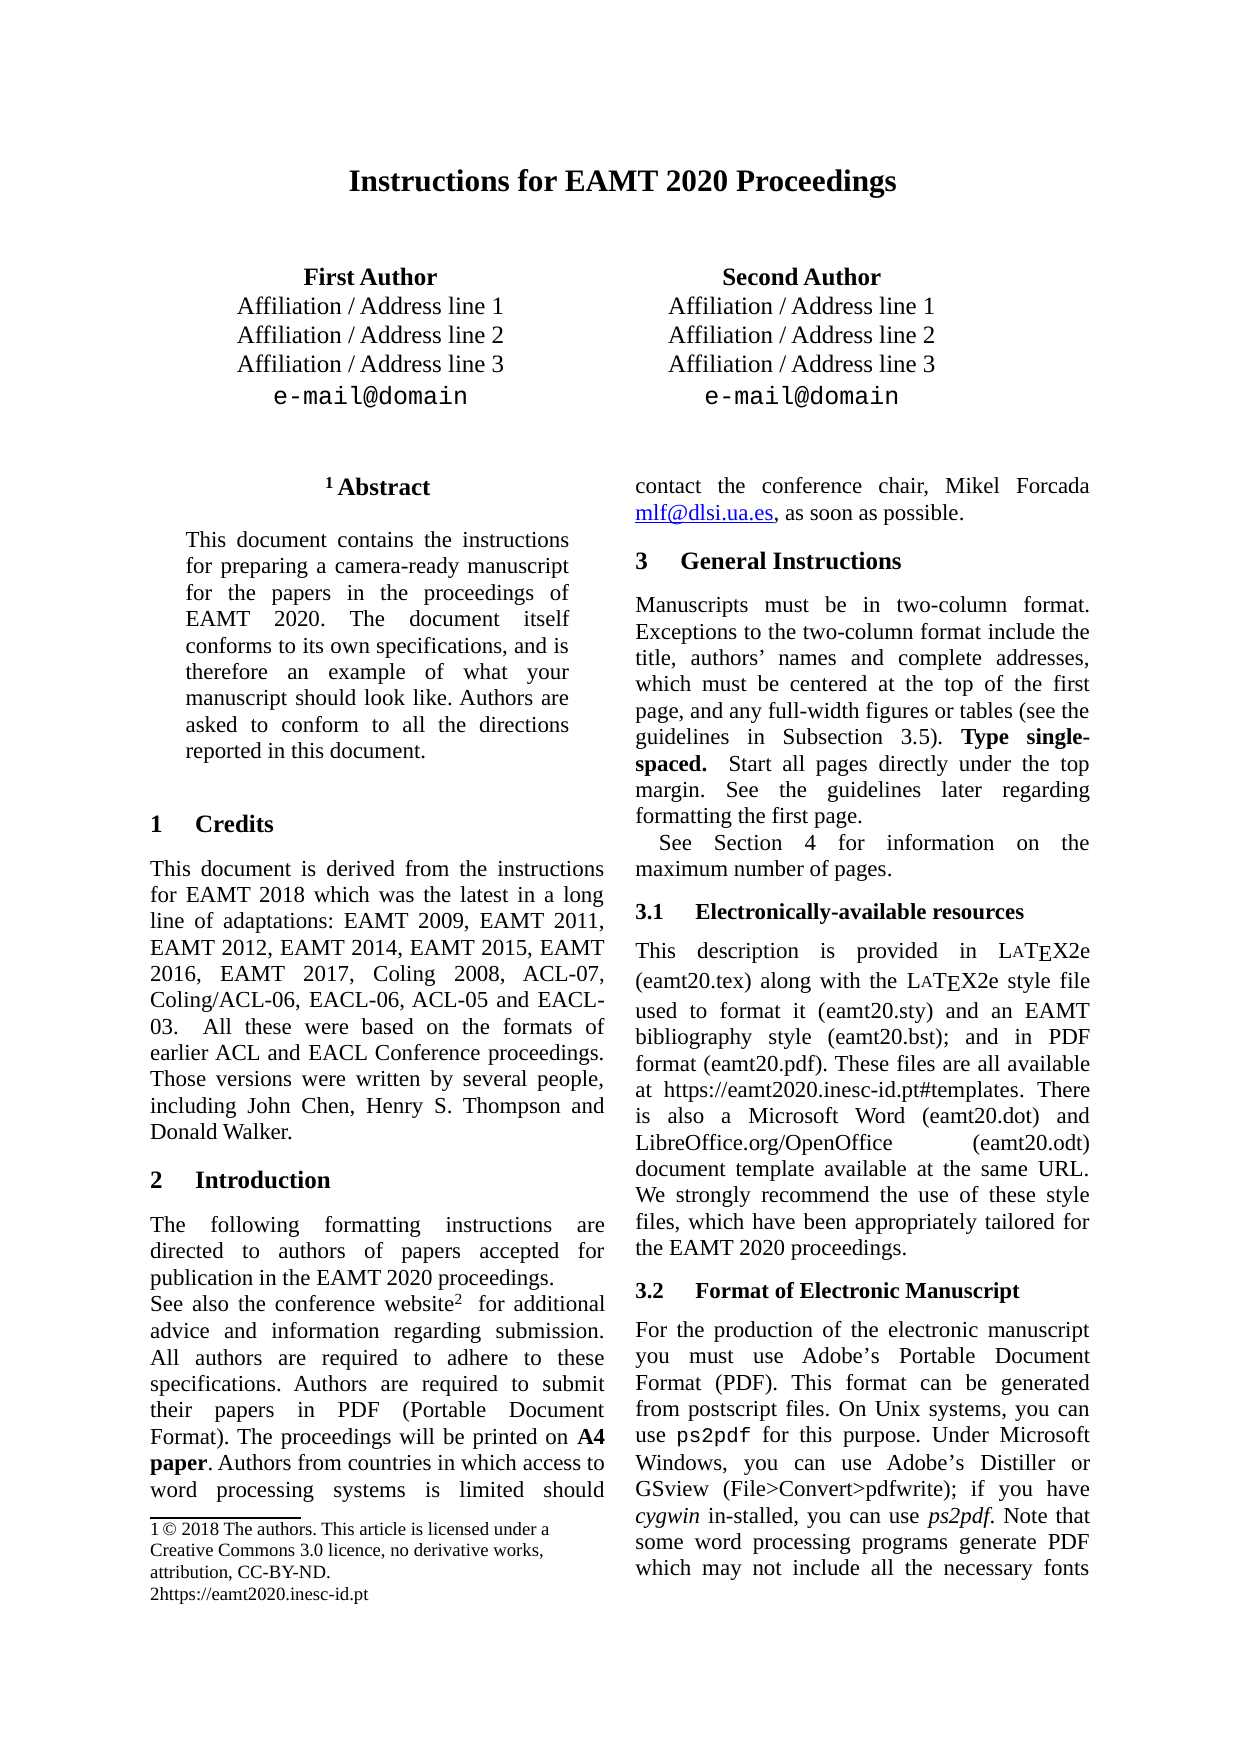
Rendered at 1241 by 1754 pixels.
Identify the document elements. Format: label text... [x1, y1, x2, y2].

text https://eamt2020.inesc-id.pt [150, 1582, 605, 1604]
text © 2018 The authors. This article is licensed under a Creative Commons 3.0 licence, no derivative works, attribution, CC-BY-ND. [150, 1518, 605, 1582]
text This description is provided in LATEX2e (eamt20.tex) along with the LATEX2e style file used to format it (eamt20.sty) and an EAMT bibliography style (eamt20.bst); and in PDF format (eamt20.pdf). These files are all available at https://eamt2020.inesc-id.pt#templates. There is also a Microsoft Word (eamt20.dot) and LibreOffice.org/OpenOffice (eamt20.odt) document template available at the same URL. We strongly recommend the use of these style files, which have been appropriately tailored for the EAMT 2020 proceedings. [635, 937, 1090, 1260]
subtitle Abstract [150, 472, 605, 501]
list Format of Electronic Manuscript [635, 1277, 1090, 1303]
list General Instructions [635, 546, 1090, 575]
table_cell [1013, 263, 1095, 472]
table_cell Second Author Affiliation / Address line 1 Affiliation / Address line 2 Affiliation / Address line 3 e-mail@domain [591, 263, 1012, 472]
list Electronically-available resources [635, 898, 1090, 924]
text contact the conference chair, Mikel Forcada mlf@dlsi.ua.es, as soon as possible. [635, 472, 1090, 525]
text This document is derived from the instructions for EAMT 2018 which was the latest in a long line of adaptations: EAMT 2009, EAMT 2011, EAMT 2012, EAMT 2014, EAMT 2015, EAMT 2016, EAMT 2017, Coling 2008, ACL-07, Coling/ACL-06, EACL-06, ACL-05 and EACL-03. All these were based on the formats of earlier ACL and EACL Conference proceedings. Those versions were written by several people, including John Chen, Henry S. Thompson and Donald Walker. [150, 855, 605, 1144]
list Credits [150, 809, 605, 838]
table_cell First Author Affiliation / Address line 1 Affiliation / Address line 2 Affiliation / Address line 3 e-mail@domain [150, 263, 591, 472]
text See Section 4 for information on the maximum number of pages. [635, 829, 1090, 881]
text For the production of the electronic manuscript you must use Adobe’s Portable Document Format (PDF). This format can be generated from postscript files. On Unix systems, you can use ps2pdf for this purpose. Under Microsoft Windows, you can use Adobe’s Distiller or GSview (File>Convert>pdfwrite); if you have cygwin in-stalled, you can use ps2pdf. Note that some word processing programs generate PDF which may not include all the necessary fonts [635, 1316, 1090, 1581]
table_header Instructions for EAMT 2020 Proceedings [150, 150, 1095, 262]
list Introduction [150, 1165, 605, 1194]
text Manuscripts must be in two-column format. Exceptions to the two-column format include the title, authors’ names and complete addresses, which must be centered at the top of the first page, and any full-width figures or tables (see the guidelines in Subsection 3.5). Type single-spaced. Start all pages directly under the top margin. See the guidelines later regarding formatting the first page. [635, 591, 1090, 829]
text The following formatting instructions are directed to authors of papers accepted for publication in the EAMT 2020 proceedings. [150, 1211, 605, 1290]
text This document contains the instructions for preparing a camera-ready manuscript for the papers in the proceedings of EAMT 2020. The document itself conforms to its own specifications, and is therefore an example of what your manuscript should look like. Authors are asked to conform to all the directions reported in this document. [185, 526, 570, 763]
text See also the conference website for additional advice and information regarding submission. All authors are required to adhere to these specifications. Authors are required to submit their papers in PDF (Portable Document Format). The proceedings will be printed on A4 paper. Authors from countries in which access to word processing systems is limited should [150, 1290, 605, 1502]
